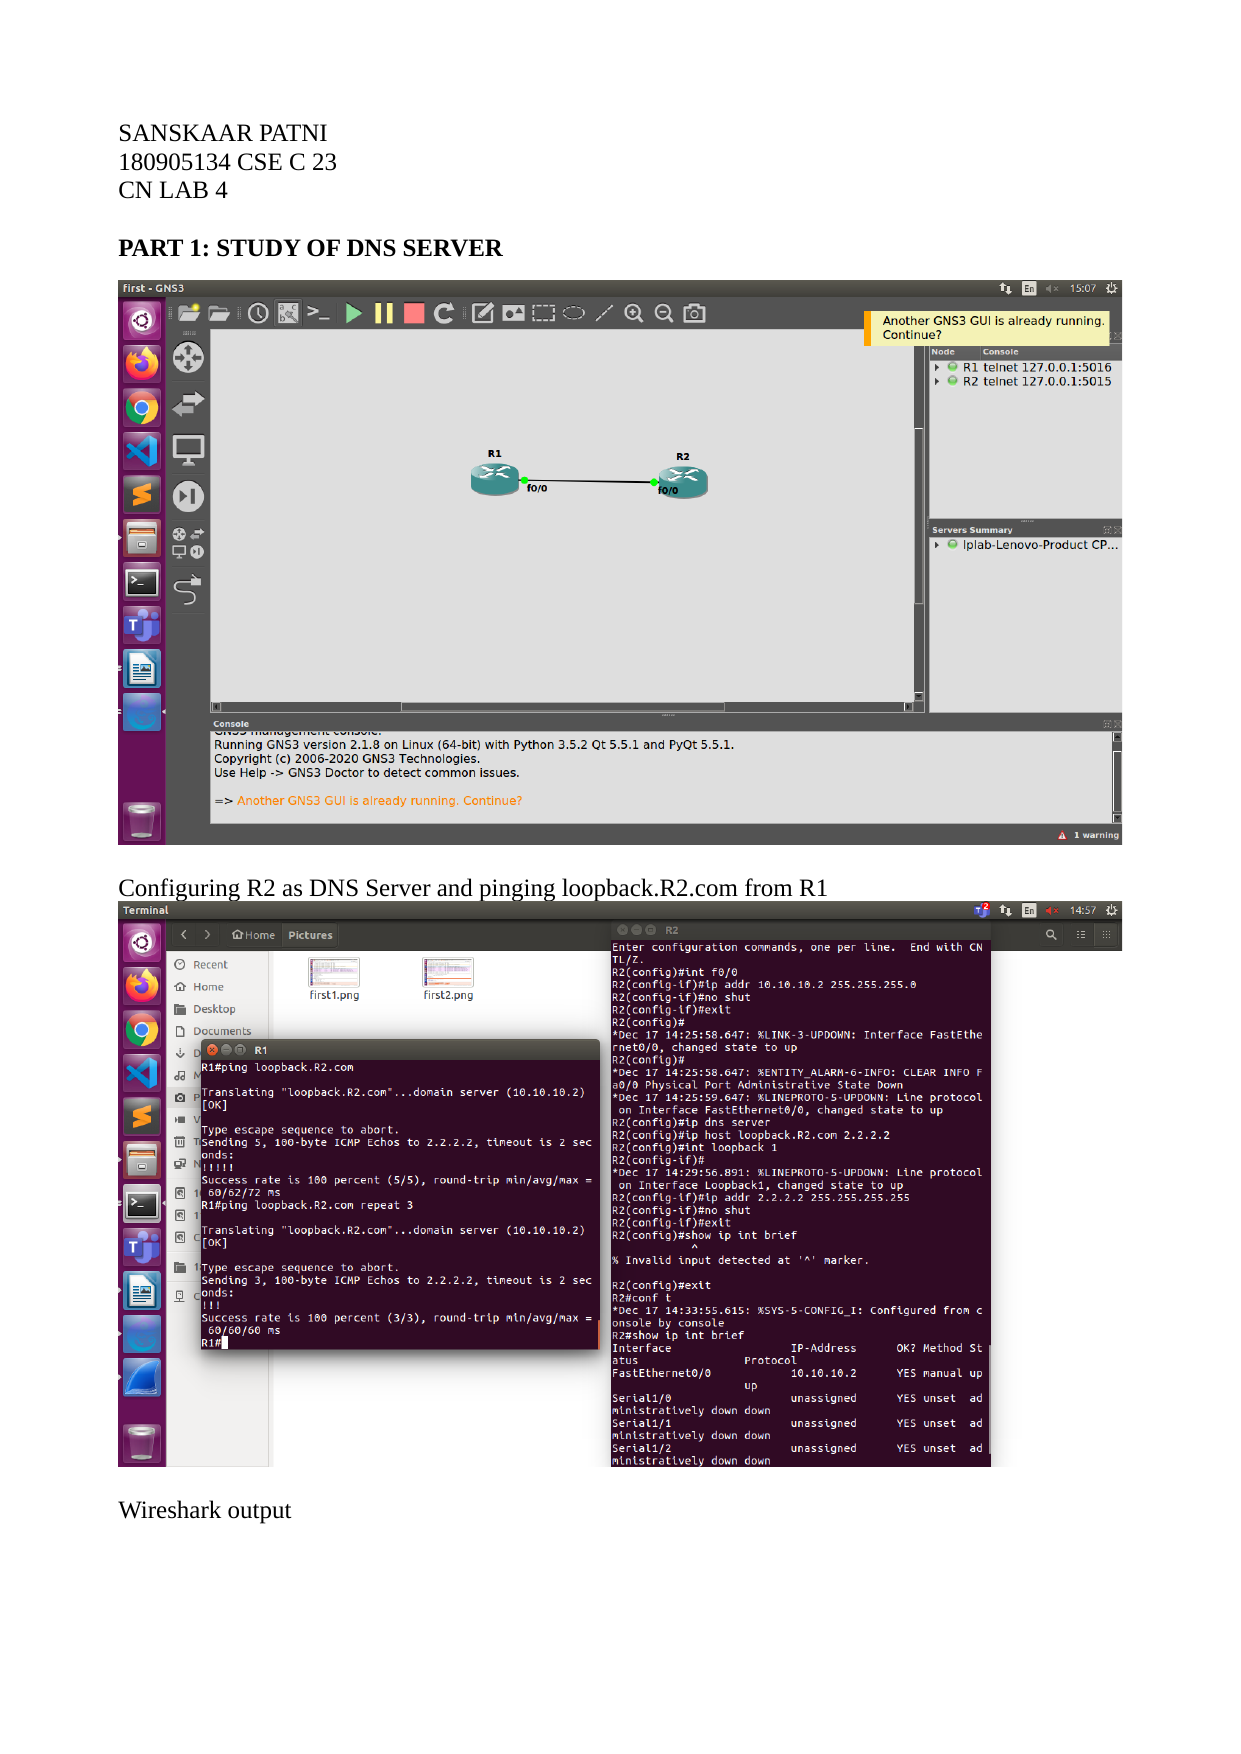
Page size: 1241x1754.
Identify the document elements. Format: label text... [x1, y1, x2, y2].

picture [118, 280, 1123, 845]
text Wireshark output [118, 1495, 1122, 1524]
text PART 1: STUDY OF DNS SERVER [118, 233, 1122, 262]
text CN LAB 4 [118, 176, 1122, 204]
picture [118, 901, 1123, 1467]
text Configuring R2 as DNS Server and pinging loopback.R2.com from R1 [118, 873, 1122, 901]
text SANSKAAR PATNI [118, 118, 1122, 147]
text 180905134 CSE C 23 [118, 147, 1122, 176]
